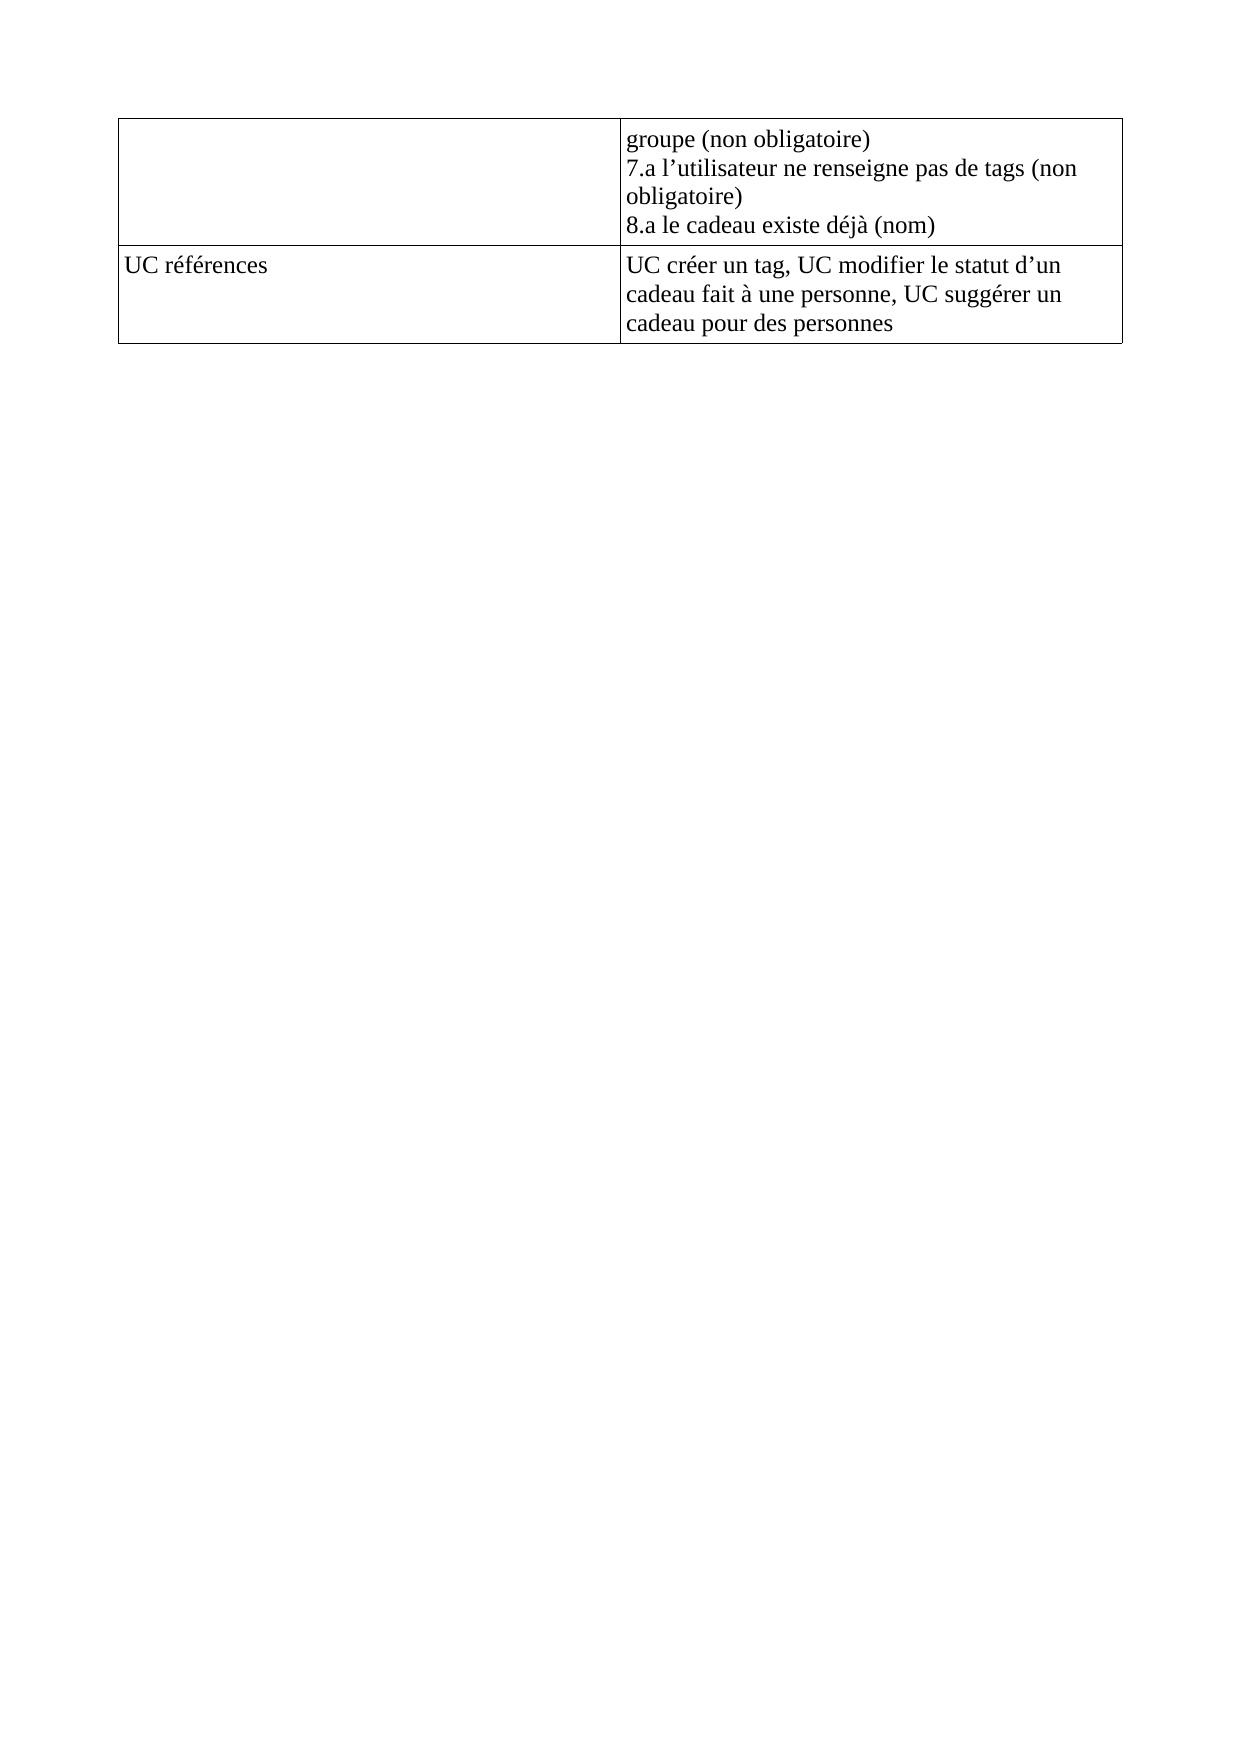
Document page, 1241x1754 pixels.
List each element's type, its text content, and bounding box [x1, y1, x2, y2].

table_cell UC références [119, 246, 620, 342]
table_cell [119, 119, 620, 245]
table_cell groupe (non obligatoire) 7.a l’utilisateur ne renseigne pas de tags (non obligatoire) 8.a le cadeau existe déjà (nom) [621, 119, 1122, 245]
table_cell UC créer un tag, UC modifier le statut d’un cadeau fait à une personne, UC suggérer un cadeau pour des personnes [621, 246, 1122, 342]
